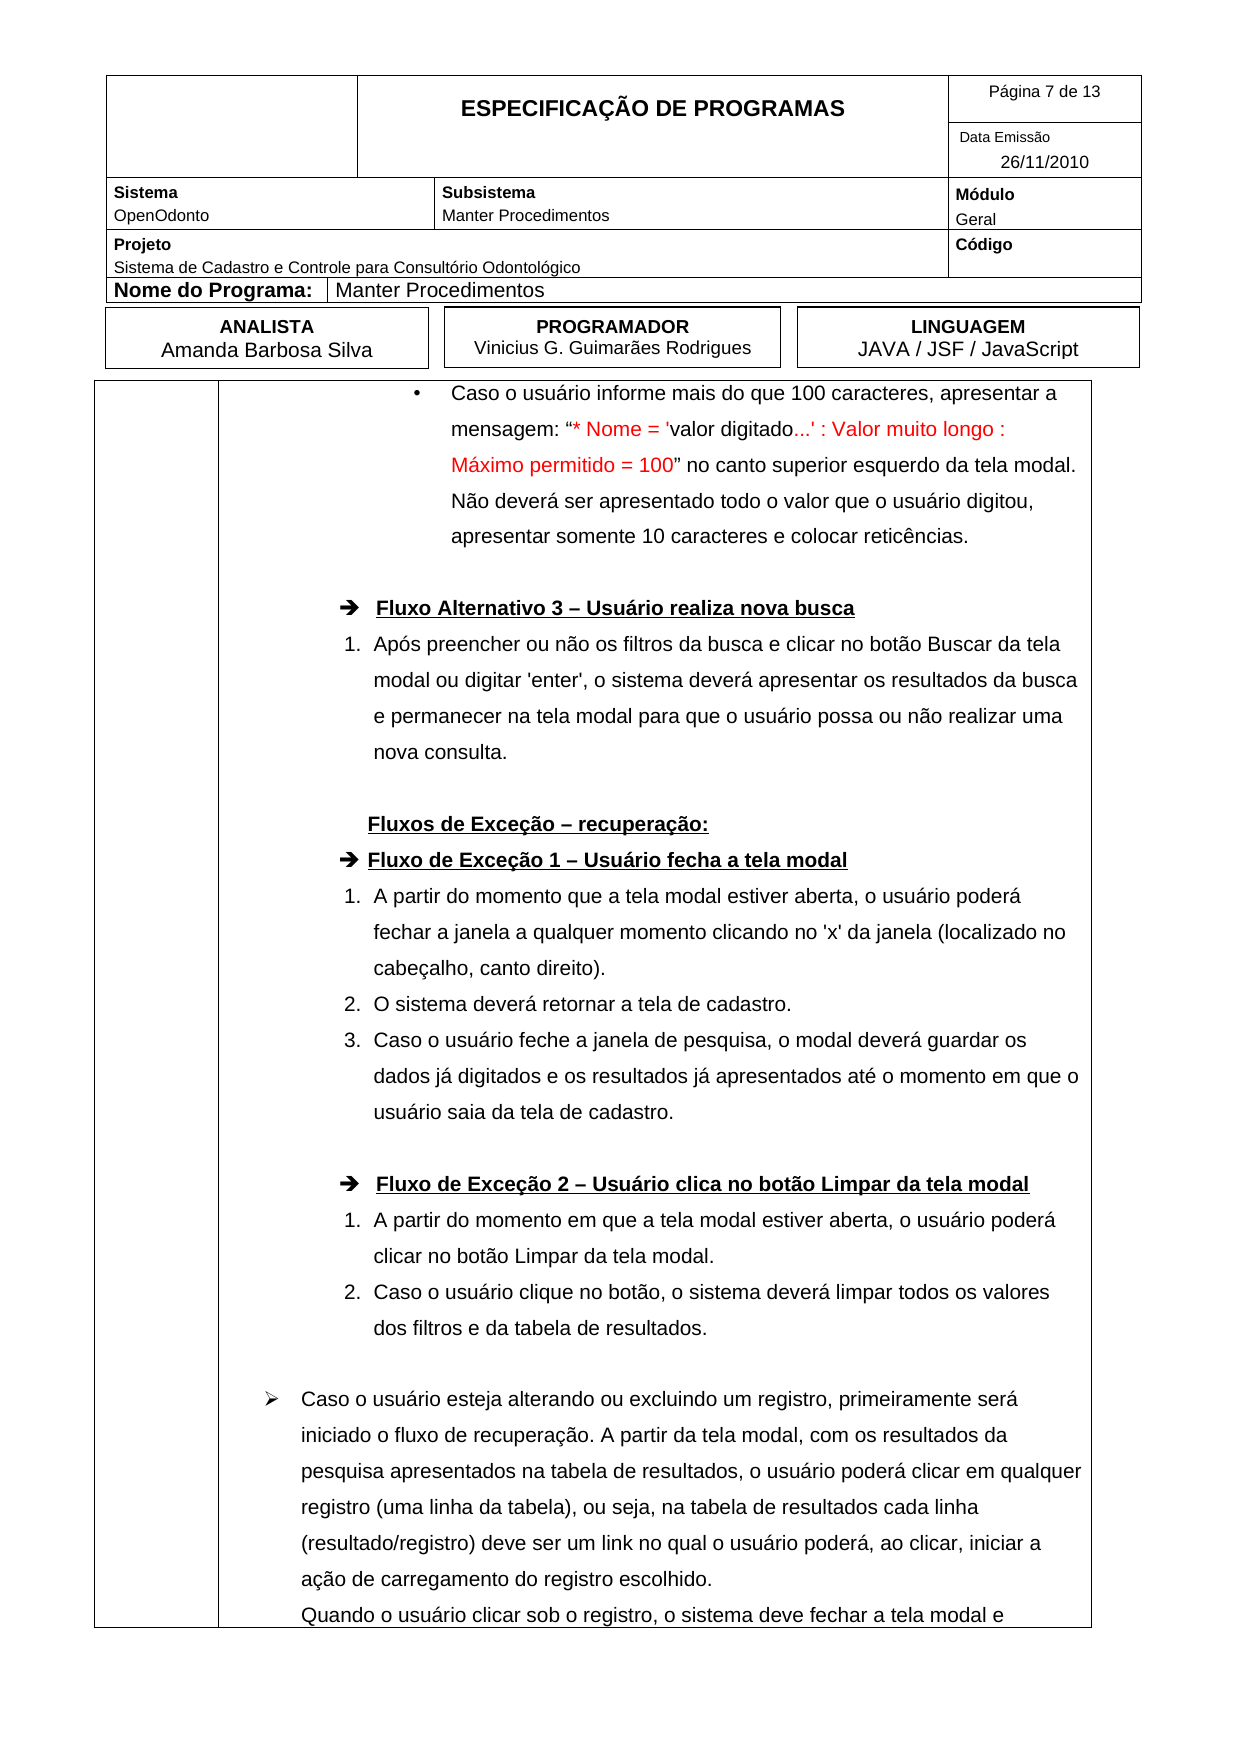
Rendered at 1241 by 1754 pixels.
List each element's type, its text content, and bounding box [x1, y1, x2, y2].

table_header [95, 381, 218, 1627]
table_header Apresentar ao usuário a tela de cadastro de procedimentos. Usuário. Tela principal – menu Cadastro – Procedimento Fluxos Principais Obs. O Código do cadastro só será gerado após a inserção e não poderá ser alterado. Sistema apresenta a tela de cadastro de procedimentos com os campos: Código ( autoincremento gerado automaticamente pelo sistema) – campo inabilitado para edição Nome (campo livre obrigatório) – possui no mínimo 4 e no máximo 150 caracteres Valor (campo obrigatório) – apresentar máscara de valor R$ 0,00, permitir apenas números Descrição (área de texto livre) – no máximo 300 caracteres Fluxo Alternativo – Usuário não está logado no sistema Usuário clica na tela principal no menu Cadastro – Procedimento. O sistema deverá filtrar as requisições de URL que contenham /cadastro/... verificando a autenticação do usuário. Caso o usuário esteja autenticado, a requisição prossegue normalmente. Caso o usuário não esteja autenticado, o sistema redireciona para tela de login, e após a autenticação, para a tela principal. Cenário 1 - Incluir Caso o usuário esteja efetuando um novo cadastro, após preencher os dados, ele seleciona o botão Salvar ou digitar a tecla “enter” (desde que o foco do cursor esteja no campo Nome – campo 'input'). O sistema remove qualquer caractere que não seja alfanumérico, de marcação ou acentuação e aplica uppercase no campo nome. Persiste os dados no banco de dados e exibe mensagem de confirmação “Cadastro efetuado com sucesso”. Fluxos alternativos – inclusão: Fluxo Alternativo 1 – Usuário não preencheu os dados obrigatórios Ao selecionar o botão salvar, o sistema deverá primeiramente validar os campos obrigatórios. Se o sistema verificar que os campos obrigatórios Nome e Valor não foram preenchidos ou se contém conteúdo vazio (espaços). Sistema apresenta mensagem em uma pop up: “Campos obrigatórios não preenchidos.” e retorna a tela de cadastro. Caso o campo esteja nulo o sistema indica acima dos campos obrigatórios não preenchidos a mensagem: “* O valor esta nulo.” Caso o campo esteja com conteúdo vazio (espaços) o sistema indica acima dos campos a mensagem: “* O valor esta vazio.” Se mesmo removendo espaços excedentes o conteúdo do campo seja vazio (espaços) o sistema indica acima dos campos a mensagem: “* O valor tem conteúdo vazio.” Fluxo Alternativo 2 – Campos Preenchidos Inválidos Ao clicar no botão Salvar ou digitar a tecla “enter”, o sistema deverá validar se o campo Nome foi preenchido com valores válidos. Caso os campos não passem pelas verificações, o sistema deve apresentar a mensagem em uma pop up: “Campos inválidos.”, retornar a tela de cadastro e indicar acima dos campos a mensagem correspondente. Se o sistema verificar que o campo Nome não possui o mínimo necessário deverá apresentar a mensagem: “* Valor muito curto : Minímo exigido = 'mínimo definido'”. Se o sistema verificar que o campo possui mais que o máximo permitido deverá apresentar a mensagem: “Valor muito longo : Máximo permitido = 'máximo definido'”. Cenário 2 - Recuperar Caso o usuário esteja realizando uma busca, após selecionar o botão Pesquisa: Sistema apresenta uma tela modal com os filtros para pesquisa: Código Descrição Nome E uma tabela de resultados com no máximo (os primeiros) 1000 registros cadastrados, paginando a cada pelo menos 10 registros. A tabela de resultados deve conter as colunas: Código Nome Valor Descrição O sistema deve apresentar uma barra de scroller (rolagem), com o número de páginas, permitindo ao usuário navegar para a próxima página, para a página anterior, para uma das páginas que esteja visualizando o número e para a última ou primeira página da listagem. O usuário poderá pesquisar com nenhum, um, ou mais filtros. Os resultados da busca devem ser apresentados na tela modal em uma tabela sempre se limitando a no máximo 1000 registros independente dos filtros aplicados e sempre paginando a cada 10 registros. Em todos os casos de busca o resultado da consulta, realizada no banco de dados, deverá conter apenas os campos que serão exibidos na tabela de resultados, ou seja nesse momento não serão recuperados relacionamentos e demais dados. Além de apresentar ao usuário a quantidade de resultados encontrados e o tempo de consulta em segundos. A pesquisa dos filtros por nome e descrição será feita por 'like', ou seja, o usuário poderá digitar parte do nome para efetuar a busca. Caso mais de um filtro de pesquisa seja informado, a pesquisa associará logicamente os filtros de forma complementar, ou seja um filtro 'AND' outro filtro, combinando os dois ou mais valores para pesquisa. O usuário poderá clicar no botão Buscar ou digitar a tecla 'enter' do teclado para efetuar a busca. O foco do cursor deverá estar posicionado em algum campo 'input' da tela de pesquisa para que se possa acionar a busca por meio da tecla 'enter'. Em todos os casos de busca,quando em filtros do tipo 'input' não haverá diferenciação da caixa de texto (case-insensiteve) para filtrar as consultas. Fluxos alternativos – recuperação: Fluxo Alternativo 1 – Usuário não preencheu os dados da pesquisa Caso o usuário não preencha nenhum filtro para pesquisa e clique no botão Buscar da tela modal ou digite 'enter', o sistema deve apresentar todos os registros se limitando ao máximo de 1000, como foi especificado. Fluxo Alternativo 2 – Usuário preencheu os dados da pesquisa inapropriadamente Quando o usuário clicar no botão Buscar da tela modal ou digitar 'enter', o sistema deverá validar os campos: Filtro Código: Caso o usuário informe qualquer caractere alfanumérico, apresentar a mensagem: “* Código = 'valor digitado' : Não é um numero” no canto superior esquerdo da tela modal. Filtro Descrição: Deverá ser informado no mínimo 3 caracteres e no máximo 300 caracteres para a busca. Caso o usuário informe menos do que 3 caracteres, apresentar a mensagem: “* Descrição = 'valor digitado' : Valor muito curto : Minímo exigido = 3” no canto superior esquerdo da tela modal. Caso usuário informe mais do que 300 caracteres, apresentar a mensagem: “* Descrição = 'valor digitado...' : Valor muito longo : Máximo permitido = 300” no canto superior esquerdo da tela modal. Não deverá ser apresentado todo o valor que o usuário digitou, apresentar somente 10 caracteres e colocar reticências. Filtro Nome: Deverá ser informado no mínimo 3 caracteres e no máximo 150 caracteres para a busca. Caso o usuário informe menos do que 3 caracteres, apresentar a mensagem: “* Nome = 'valor digitado' : Valor muito curto : Minímo exigido = 3” no canto superior esquerdo da tela modal. Caso o usuário informe mais do que 100 caracteres, apresentar a mensagem: “* Nome = 'valor digitado...' : Valor muito longo : Máximo permitido = 100” no canto superior esquerdo da tela modal. Não deverá ser apresentado todo o valor que o usuário digitou, apresentar somente 10 caracteres e colocar reticências. Fluxo Alternativo 3 – Usuário realiza nova busca Após preencher ou não os filtros da busca e clicar no botão Buscar da tela modal ou digitar 'enter', o sistema deverá apresentar os resultados da busca e permanecer na tela modal para que o usuário possa ou não realizar uma nova consulta. Fluxos de Exceção – recuperação: Fluxo de Exceção 1 – Usuário fecha a tela modal A partir do momento que a tela modal estiver aberta, o usuário poderá fechar a janela a qualquer momento clicando no 'x' da janela (localizado no cabeçalho, canto direito). O sistema deverá retornar a tela de cadastro. Caso o usuário feche a janela de pesquisa, o modal deverá guardar os dados já digitados e os resultados já apresentados até o momento em que o usuário saia da tela de cadastro. Fluxo de Exceção 2 – Usuário clica no botão Limpar da tela modal A partir do momento em que a tela modal estiver aberta, o usuário poderá clicar no botão Limpar da tela modal. Caso o usuário clique no botão, o sistema deverá limpar todos os valores dos filtros e da tabela de resultados. Caso o usuário esteja alterando ou excluindo um registro, primeiramente será iniciado o fluxo de recuperação. A partir da tela modal, com os resultados da pesquisa apresentados na tabela de resultados, o usuário poderá clicar em qualquer registro (uma linha da tabela), ou seja, na tabela de resultados cada linha (resultado/registro) deve ser um link no qual o usuário poderá, ao clicar, iniciar a ação de carregamento do registro escolhido. Quando o usuário clicar sob o registro, o sistema deve fechar a tela modal e carregar TODAS (inclusive relacionamentos e demais dados) as informações do registro escolhido na tela de cadastro. Caso o usuário esteja editando algum registro e inicie qualquer outro fluxo, sem selecionar o botão salvar, todos os dados alterados serão perdidos. Cenário 3 - Alterar Na alteração, o usuário poderá modificar os dados que desejar e selecionar o botão Salvar. O sistema deve persistir os dados e apresentar a mensagem: “Dados alterados com sucesso!” em uma pop-up. Obs.: Lembrando que o sistema não deve permitir a edição do campo código. Os fluxos alternativos da alteração são os mesmos da INCLUSÃO. Verificar acima. Cenário 4 - Excluir Na exclusão, o usuário poderá selecionar o botão Excluir. O sistema deve confirmar a ação do usuário exibindo a mensagem: “Deseja realmente excluir o registro?” em uma pop-up. Se não houver nenhum registro válido (ou seja, que já esteja salvo no banco de dados, persistente) com as informações carregadas na tela de cadastro, por padrão o sistema deverá inabilitar o botão de excluir. Se o usuário confirmar, o sistema deve verificar se o registro está referenciado em qualquer outra tabela: Caso o registro não possua nenhuma referência, o sistema deverá excluir o registro do banco de dados e apresentar a mensagem em uma pop up: “Registro excluído com sucesso”. Fluxos alternativos - exclusão Fluxo alternativo 1 – Usuário cancelou exclusão Na mensagem de confirmação da ação de exclusão, o usuário poderá cancelar a exclusão. Se o usuário cancelar o sistema deve retornar a tela de cadastro como estava anteriormente, ou seja, com as informações do registro carregadas na tela. O usuário poderá então iniciar qualquer outro fluxo. Fluxo alternativo 2 – Registro referenciado Caso o registro a ser excluído possua referencias com a tabela de dentes do odontograma ou outras tabelas, o sistema não deve permitir a exclusão do registro. O sistema deve apresentar a mensagem: “Não foi possivel remover o registro.” em uma pop-up e retorna a tela de cadastro como estava anteriormente, ou seja, com as informações do registro carregadas na tela. O usuário poderá iniciar qualquer outro fluxo. Cenário 5 - Cancelar Caso o usuário selecione o botão cancelar, o sistema deverá limpar todos os campos preenchidos e permanecer na tela de cadastro. Exceções Perda de conexão com o servidor ou banco de dados. Apresentar mensagem em uma pop up: “Falha não prevista – Consulte o administrador do sistema” A sessão do usuário deve expirar em 30 minutos, a partir disso se o usuário selecionar qualquer ação do sistema, ele deve ser redirecionado para a tela de login. Se o usuário selecionar link do “OpenOdonto” (Logo no canto Superior direito Sob o menu), sistema deve redirecionar para a tela principal do sistema. Se o usuário selecionar a opção “sair” (encerrar sessão), sistema deve redirecionar para tela de login e encerrar a sessão corrente do usuário. [219, 381, 1091, 1627]
